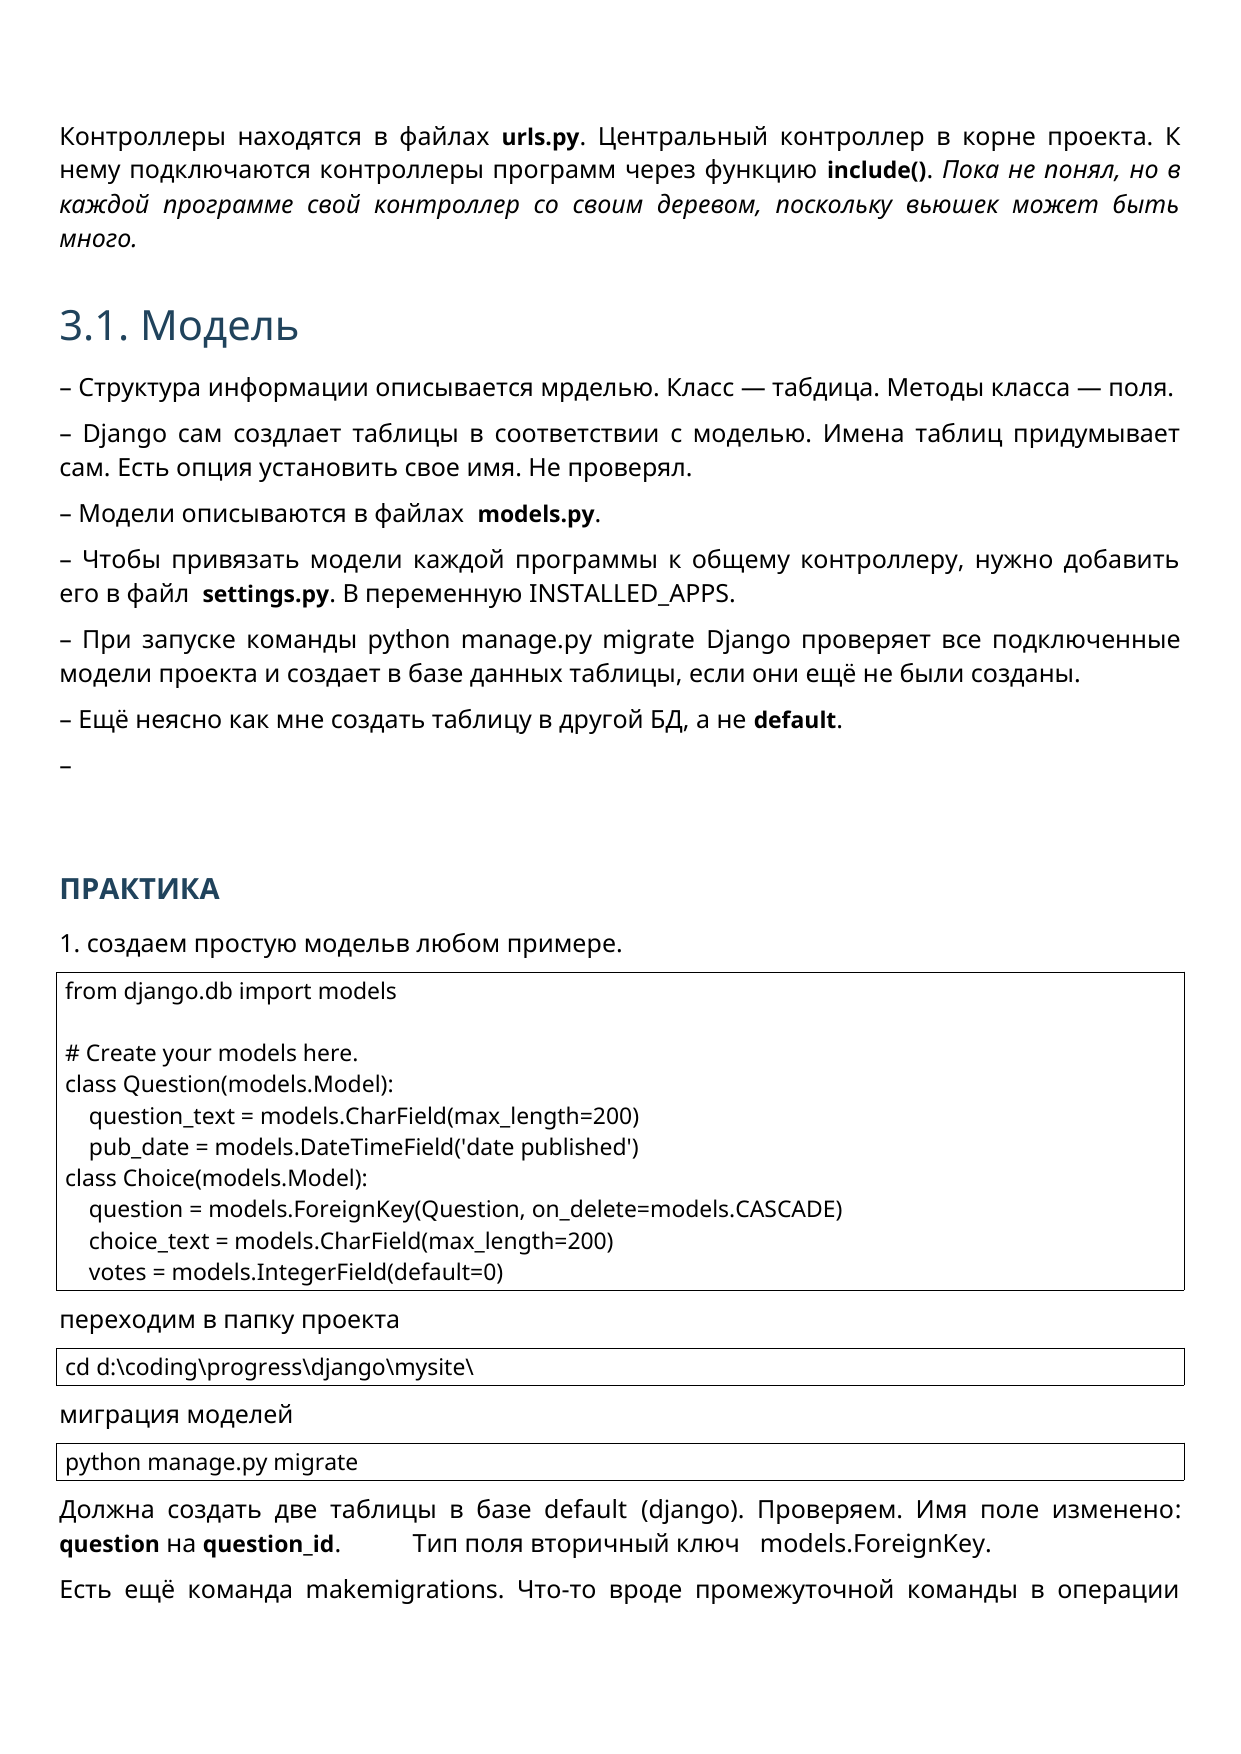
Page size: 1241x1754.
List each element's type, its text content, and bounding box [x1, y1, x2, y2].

text – Чтобы привязать модели каждой программы к общему контроллеру, нужно добавить его в файл settings.py. В переменную INSTALLED_APPS. [59, 542, 1181, 610]
text 3.1. Модель [59, 296, 1181, 352]
text – Ещё неясно как мне создать таблицу в другой БД, а не default. [59, 701, 1181, 736]
text pub_date = models.DateTimeField('date published') [59, 1131, 1181, 1162]
text # Create your models here. [59, 1037, 1181, 1068]
text question = models.ForeignKey(Question, on_delete=models.CASCADE) [59, 1193, 1181, 1225]
text – [59, 747, 1181, 781]
text class Question(models.Model): [59, 1068, 1181, 1100]
text Контроллеры находятся в файлах urls.py. Центральный контроллер в корне проекта. К нему подключаются контроллеры программ через функцию include(). Пока не понял, но в каждой программе свой контроллер со своим деревом, поскольку вьюшек может быть много. [59, 118, 1181, 254]
text from django.db import models [57, 973, 1184, 1006]
text – Модели описываются в файлах models.py. [59, 496, 1181, 530]
text class Choice(models.Model): [59, 1162, 1181, 1193]
text – Django сам создлает таблицы в соответствии с моделью. Имена таблиц придумывает сам. Есть опция установить свое имя. Не проверял. [59, 416, 1181, 484]
text python manage.py migrate [57, 1444, 1184, 1480]
text 1. создаем простую модельв любом примере. [59, 926, 1181, 960]
text question_text = models.CharField(max_length=200) [59, 1100, 1181, 1131]
text Должна создать две таблицы в базе default (django). Проверяем. Имя поле изменено: question на question_id. Тип поля вторичный ключ models.ForeignKey. [59, 1492, 1181, 1560]
text Есть ещё команда makemigrations. Что-то вроде промежуточной команды в операции [59, 1572, 1181, 1606]
text миграция моделей [59, 1397, 1181, 1431]
text переходим в папку проекта [59, 1302, 1181, 1336]
text – При запуске команды python manage.py migrate Django проверяет все подключенные модели проекта и создает в базе данных таблицы, если они ещё не были созданы. [59, 622, 1181, 690]
text choice_text = models.CharField(max_length=200) [59, 1225, 1181, 1253]
text – Структура информации описывается мрделью. Класс — табдица. Методы класса — поля. [59, 370, 1181, 404]
text cd d:\coding\progress\django\mysite\ [57, 1349, 1184, 1385]
text votes = models.IntegerField(default=0) [57, 1253, 1184, 1290]
text ПРАКТИКА [59, 868, 1181, 908]
